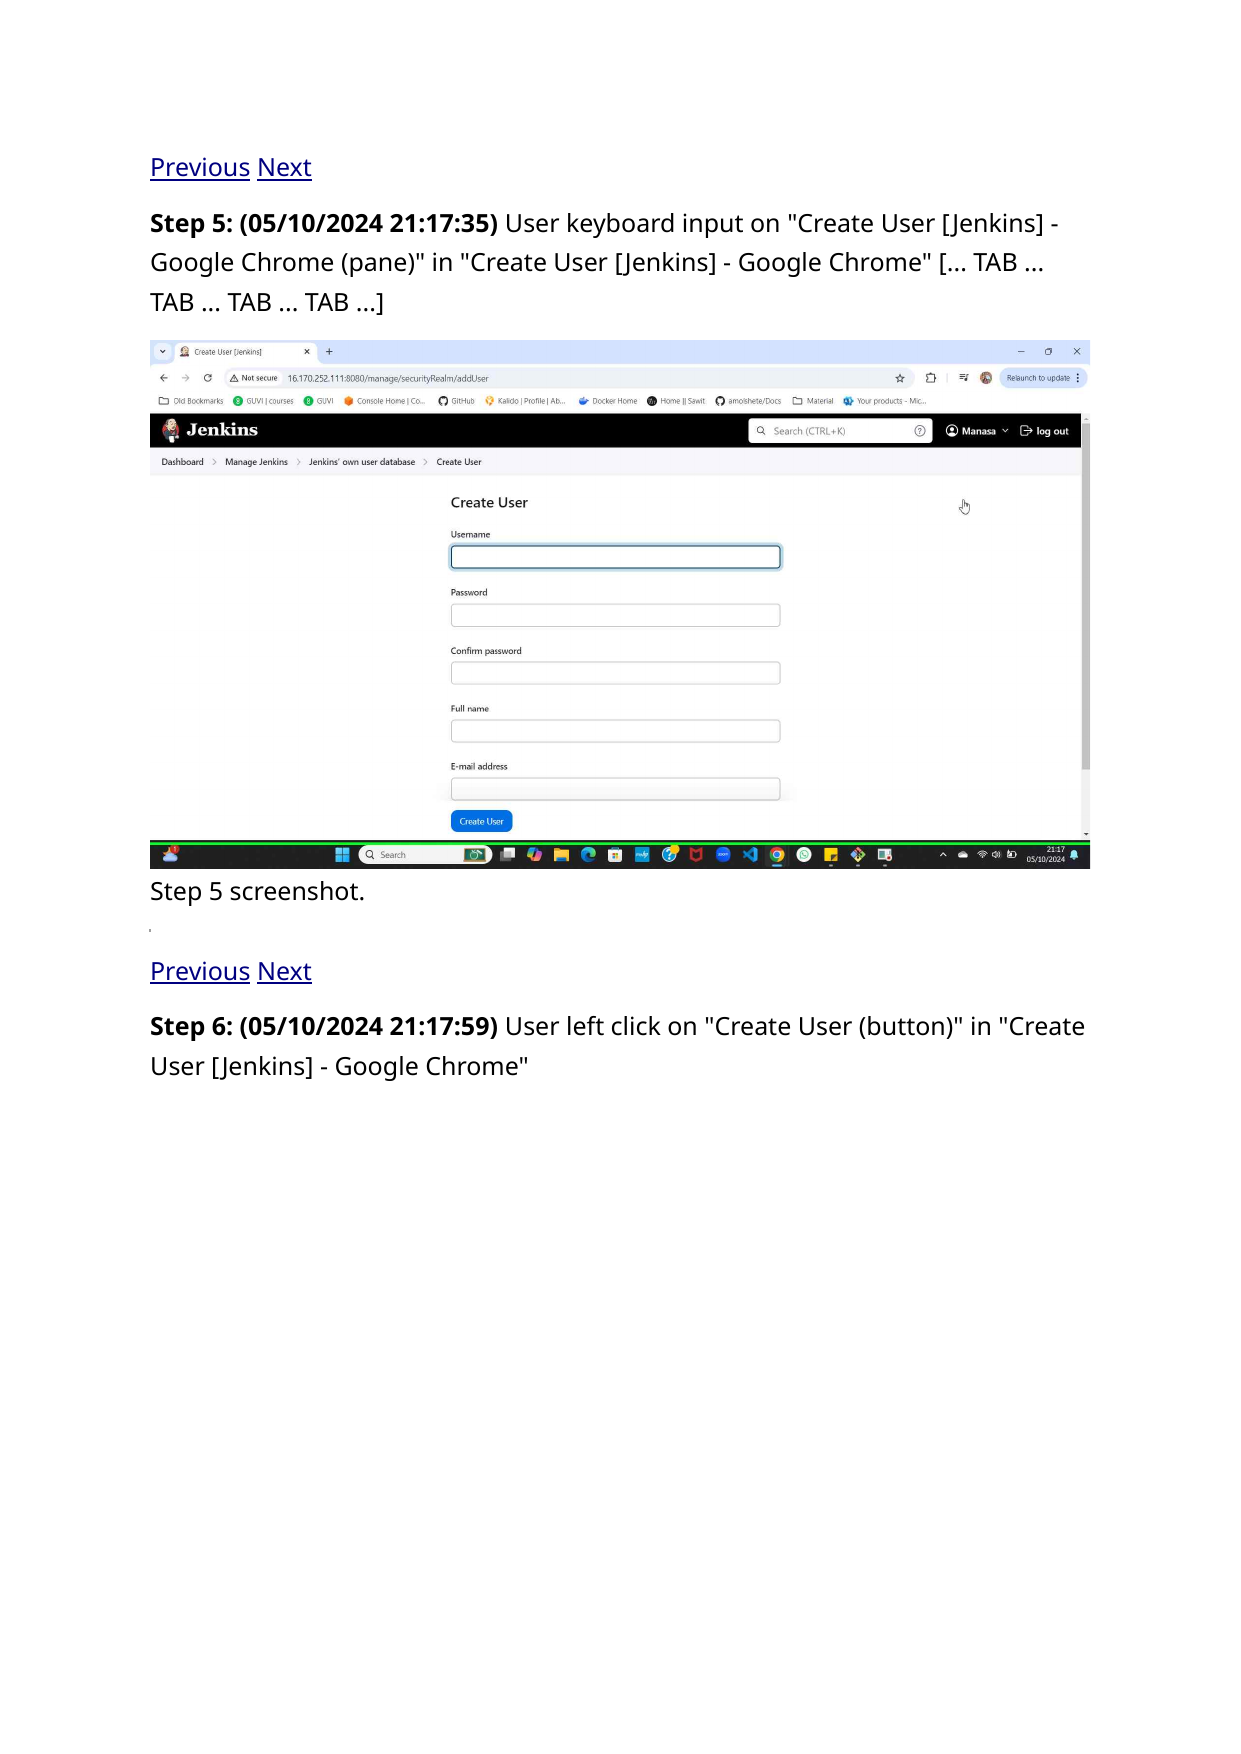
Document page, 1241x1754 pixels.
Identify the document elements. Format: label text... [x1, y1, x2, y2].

text Step 5 screenshot. [150, 869, 1090, 908]
text Previous Next [150, 150, 1090, 184]
text Previous Next [150, 953, 1090, 987]
text Step 6: (‎05/‎10/‎2024 21:17:59) User left click on "Create User (button)" in "Create User [Jenkins] - Google Chrome" [150, 1009, 1090, 1082]
text Step 5: (‎05/‎10/‎2024 21:17:35) User keyboard input on "Create User [Jenkins] - Google Chrome (pane)" in "Create User [Jenkins] - Google Chrome" [... TAB ... TAB ... TAB ... TAB ...] [150, 206, 1090, 318]
